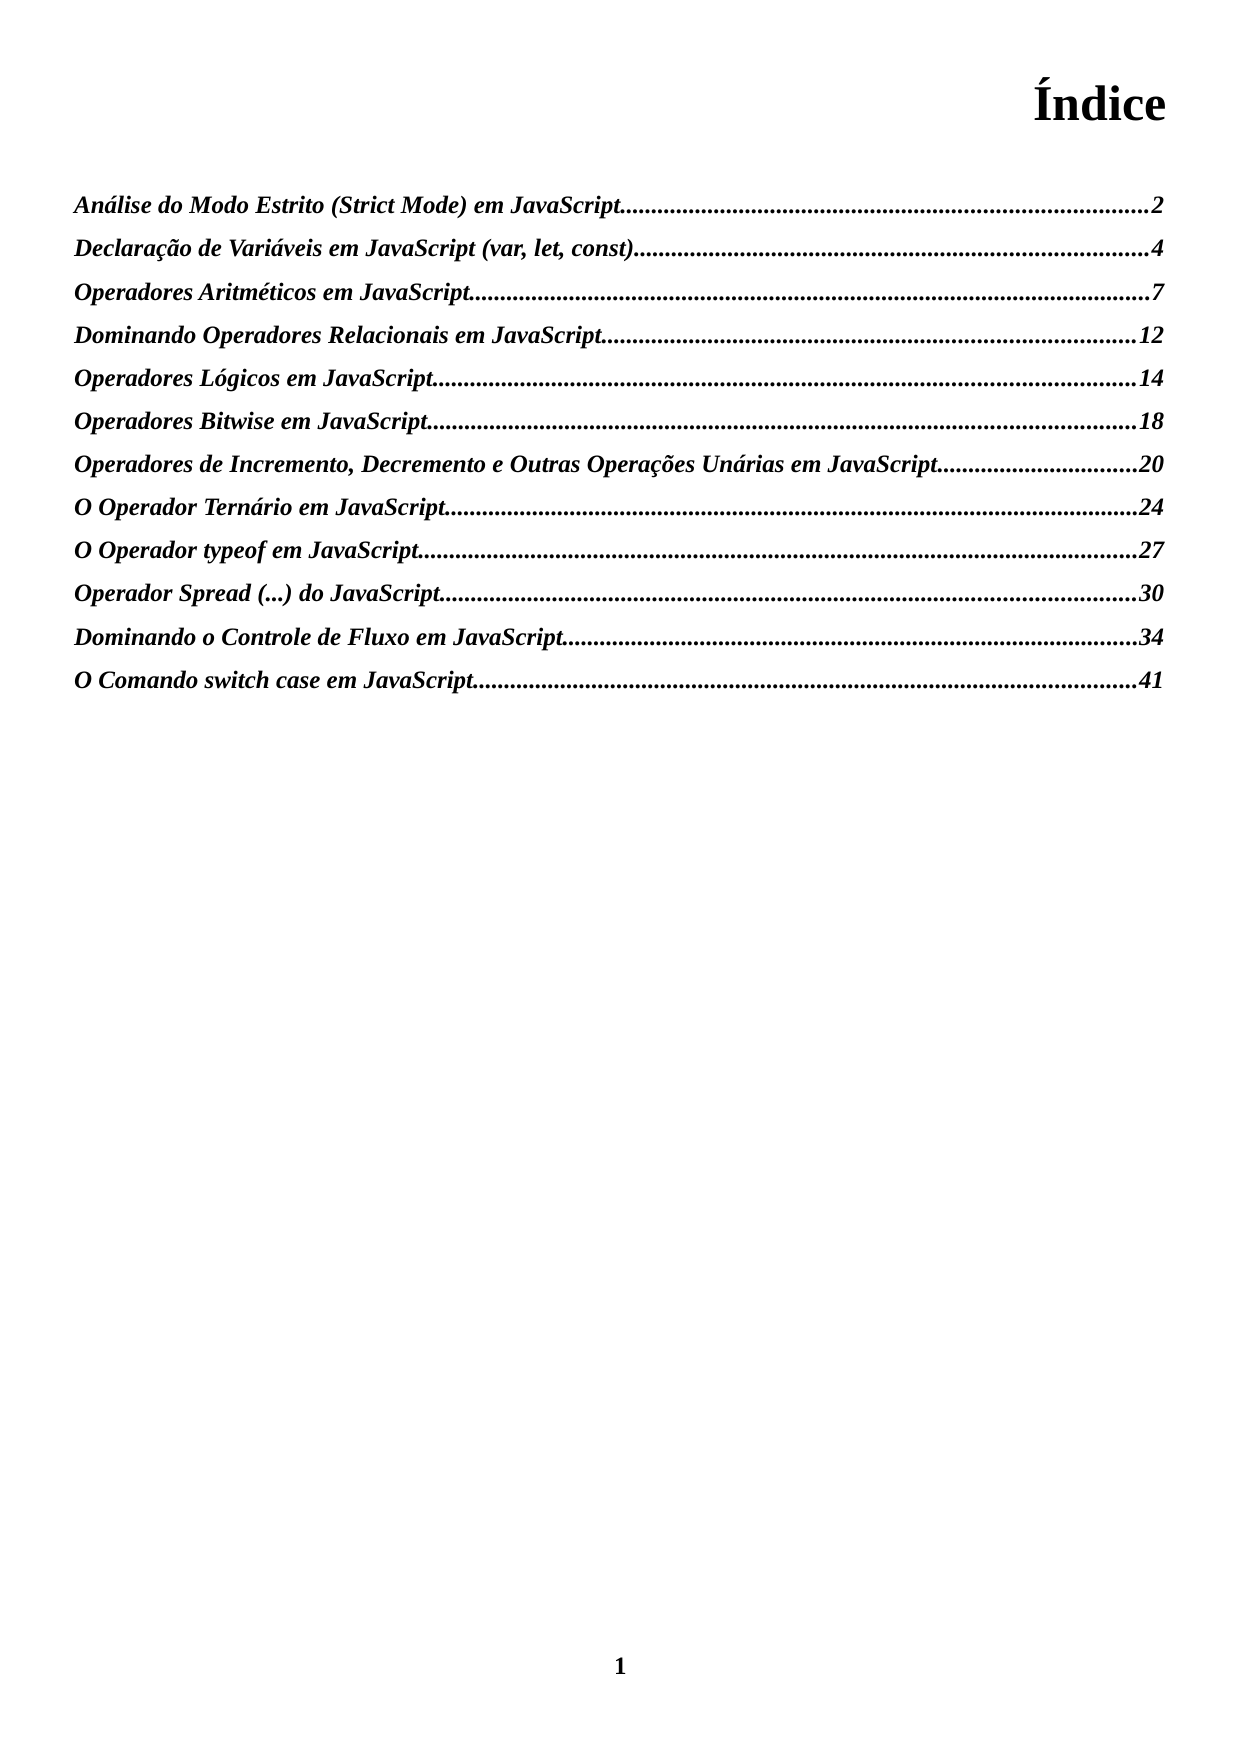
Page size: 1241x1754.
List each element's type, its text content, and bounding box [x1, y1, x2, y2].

text Operador Spread (...) do JavaScript 30 [74, 578, 1166, 607]
text O Comando switch case em JavaScript 41 [74, 665, 1166, 693]
text Análise do Modo Estrito (Strict Mode) em JavaScript 2 [74, 190, 1166, 219]
text Operadores de Incremento, Decremento e Outras Operações Unárias em JavaScript 20 [74, 449, 1166, 478]
text O Operador typeof em JavaScript 27 [74, 535, 1166, 564]
text Operadores Aritméticos em JavaScript 7 [74, 277, 1166, 305]
text Dominando Operadores Relacionais em JavaScript 12 [74, 320, 1166, 348]
text Dominando o Controle de Fluxo em JavaScript 34 [74, 622, 1166, 650]
text Operadores Bitwise em JavaScript 18 [74, 406, 1166, 435]
subtitle Índice [74, 74, 1166, 131]
text Operadores Lógicos em JavaScript 14 [74, 363, 1166, 392]
text Declaração de Variáveis em JavaScript (var, let, const) 4 [74, 233, 1166, 262]
text O Operador Ternário em JavaScript 24 [74, 492, 1166, 521]
